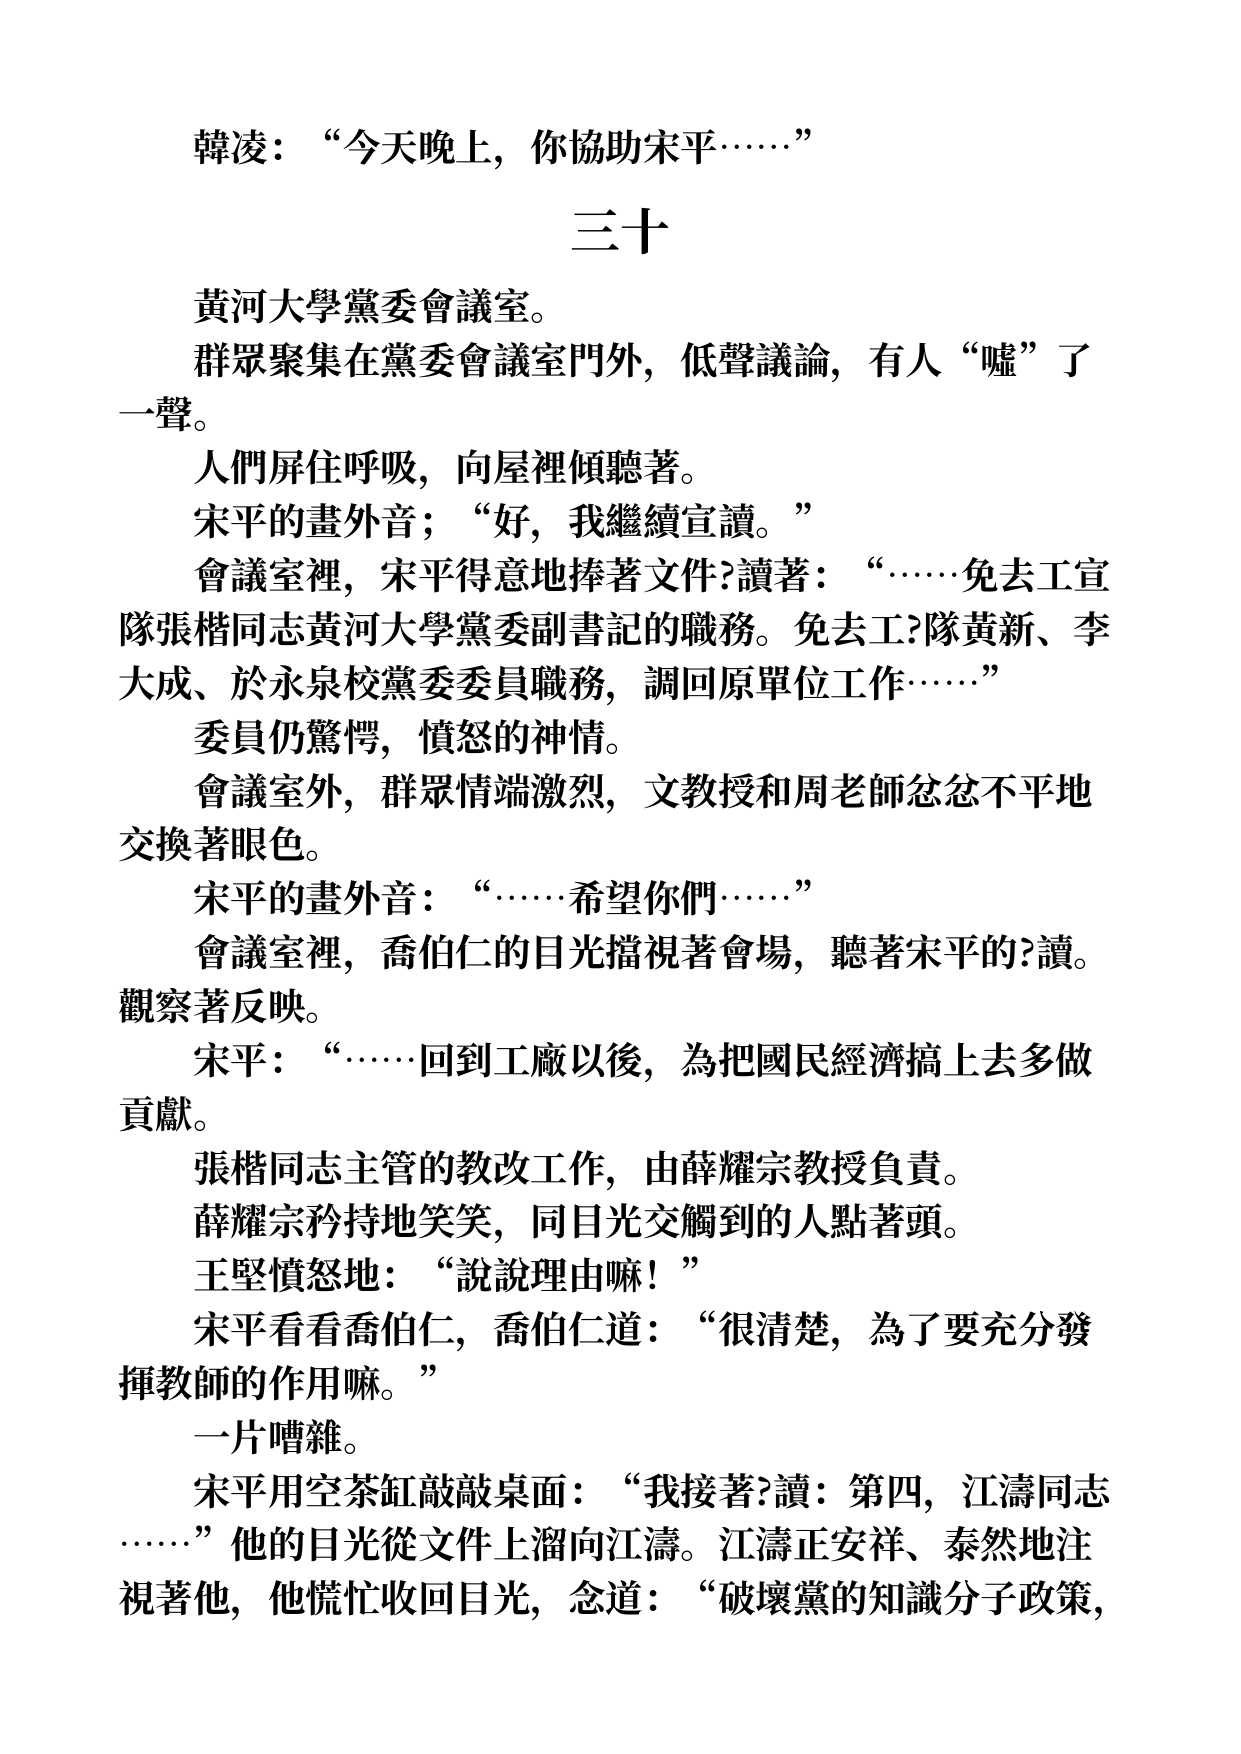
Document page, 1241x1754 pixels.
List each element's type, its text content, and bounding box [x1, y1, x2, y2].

text 宋平的畫外音；“好，我繼續宣讀。” [118, 493, 1122, 546]
text 宋平的畫外音：“……希望你們……” [118, 869, 1122, 923]
text 薛耀宗矜持地笑笑，同目光交觸到的人點著頭。 [118, 1193, 1122, 1247]
text 宋平看看喬伯仁，喬伯仁道：“很清楚，為了要充分發揮教師的作用嘛。” [118, 1300, 1122, 1408]
text 一片嘈雜。 [118, 1408, 1122, 1462]
text 會議室裡，宋平得意地捧著文件?讀著：“……免去工宣隊張楷同志黃河大學黨委副書記的職務。免去工?隊黃新、李大成、於永泉校黨委委員職務，調回原單位工作……” [118, 546, 1122, 708]
text 王堅憤怒地：“說說理由嘛！” [118, 1247, 1122, 1300]
text 宋平用空茶缸敲敲桌面：“我接著?讀：第四，江濤同志……”他的目光從文件上溜向江濤。江濤正安祥、泰然地注視著他，他慌忙收回目光，念道：“破壞黨的知識分子政策，亂提極左口號，給省委施加壓力，對抗‘三項指示為綱’，對抗全面整頓，破壞安定團結，錯誤是嚴重的。省委決定，江濤同志掛職不放，由喬伯仁同志代理黃河大學黨委書記職務。” [118, 1462, 1122, 1623]
text 宋平：“……回到工廠以後，為把國民經濟搞上去多做貢獻。 [118, 1031, 1122, 1139]
text 會議室裡，喬伯仁的目光擋視著會場，聽著宋平的?讀。觀察著反映。 [118, 923, 1122, 1031]
text 黃河大學黨委會議室。 [118, 277, 1122, 331]
text 人們屏住呼吸，向屋裡傾聽著。 [118, 439, 1122, 493]
subtitle 三十 [118, 193, 1122, 265]
text 群眾聚集在黨委會議室門外，低聲議論，有人“噓”了一聲。 [118, 331, 1122, 439]
text 會議室外，群眾情端激烈，文教授和周老師忿忿不平地交換著眼色。 [118, 762, 1122, 869]
text 委員仍驚愕，憤怒的神情。 [118, 708, 1122, 762]
text 韓凌：“今天晚上，你協助宋平……” [118, 118, 1122, 172]
text 張楷同志主管的教改工作，由薛耀宗教授負責。 [118, 1139, 1122, 1193]
